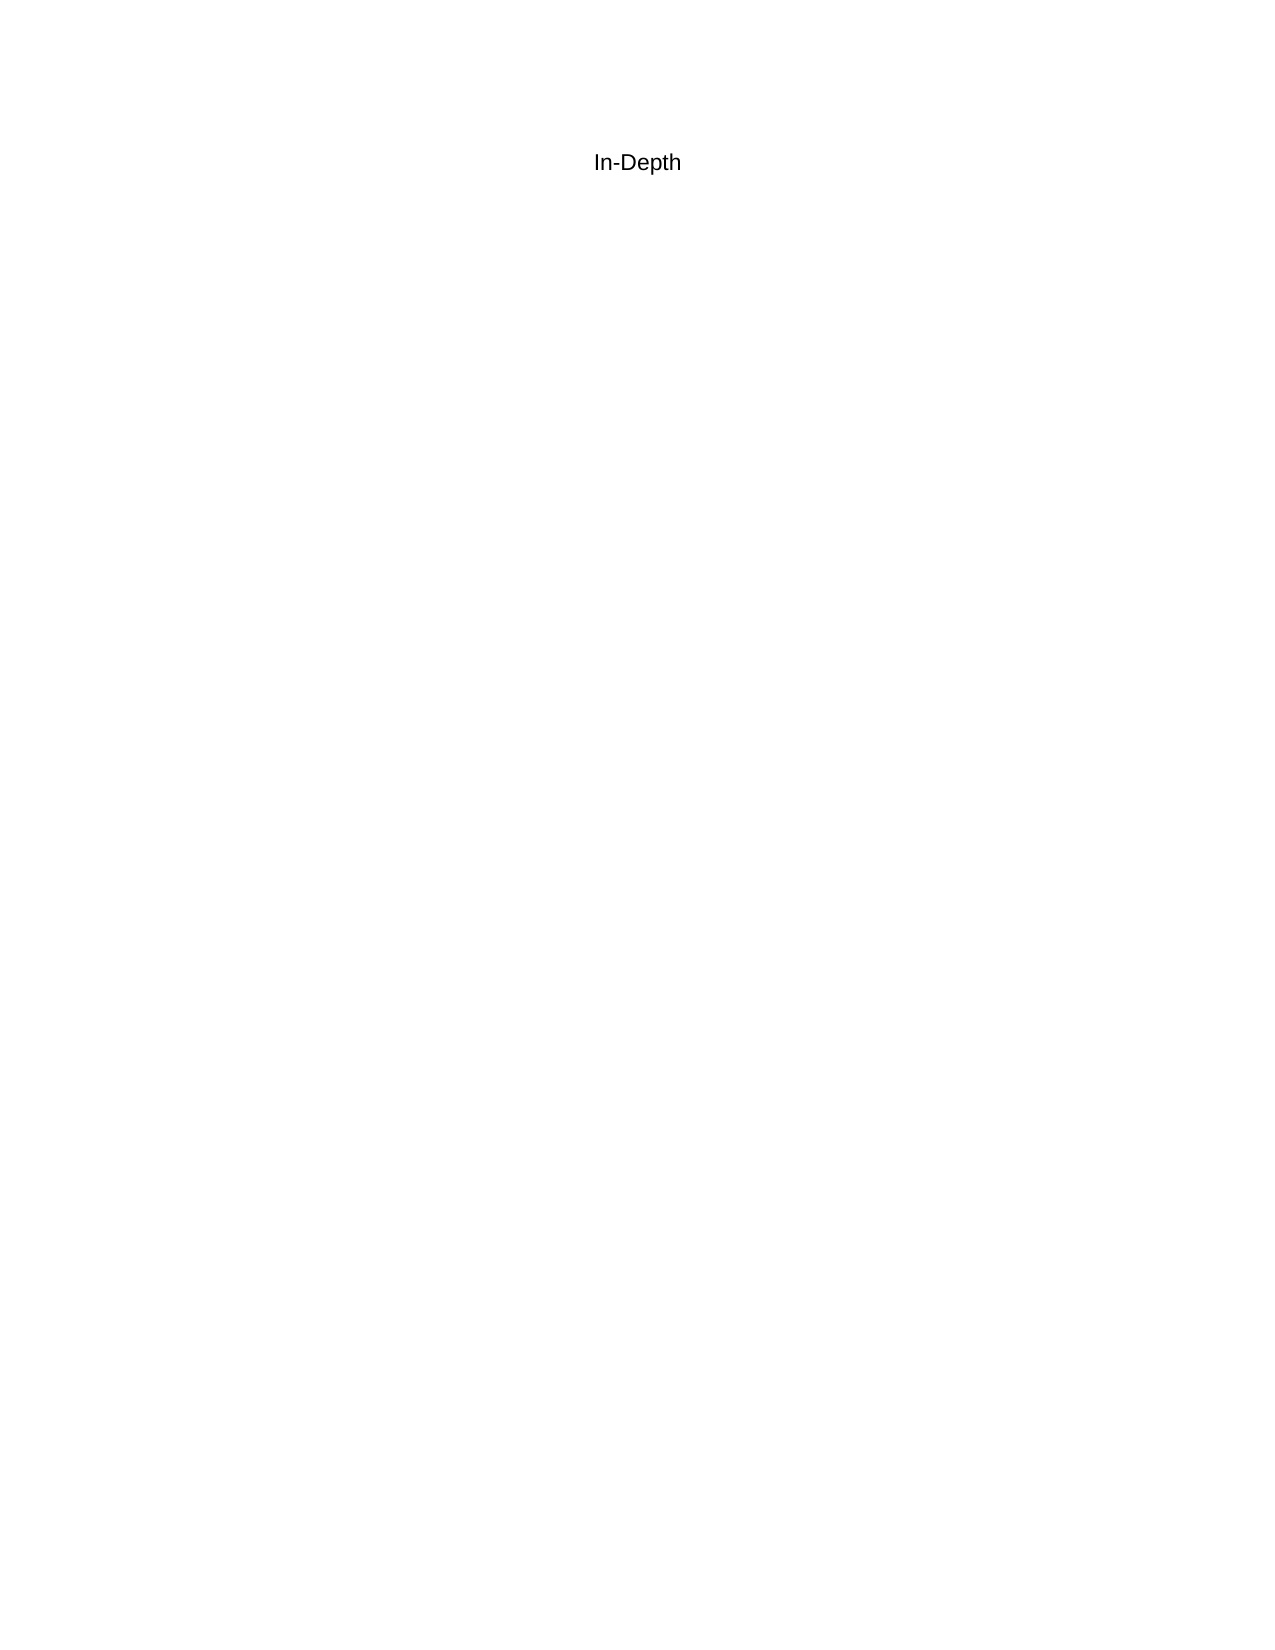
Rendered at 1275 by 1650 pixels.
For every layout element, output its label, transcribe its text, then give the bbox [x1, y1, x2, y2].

text In-Depth [150, 150, 1125, 176]
